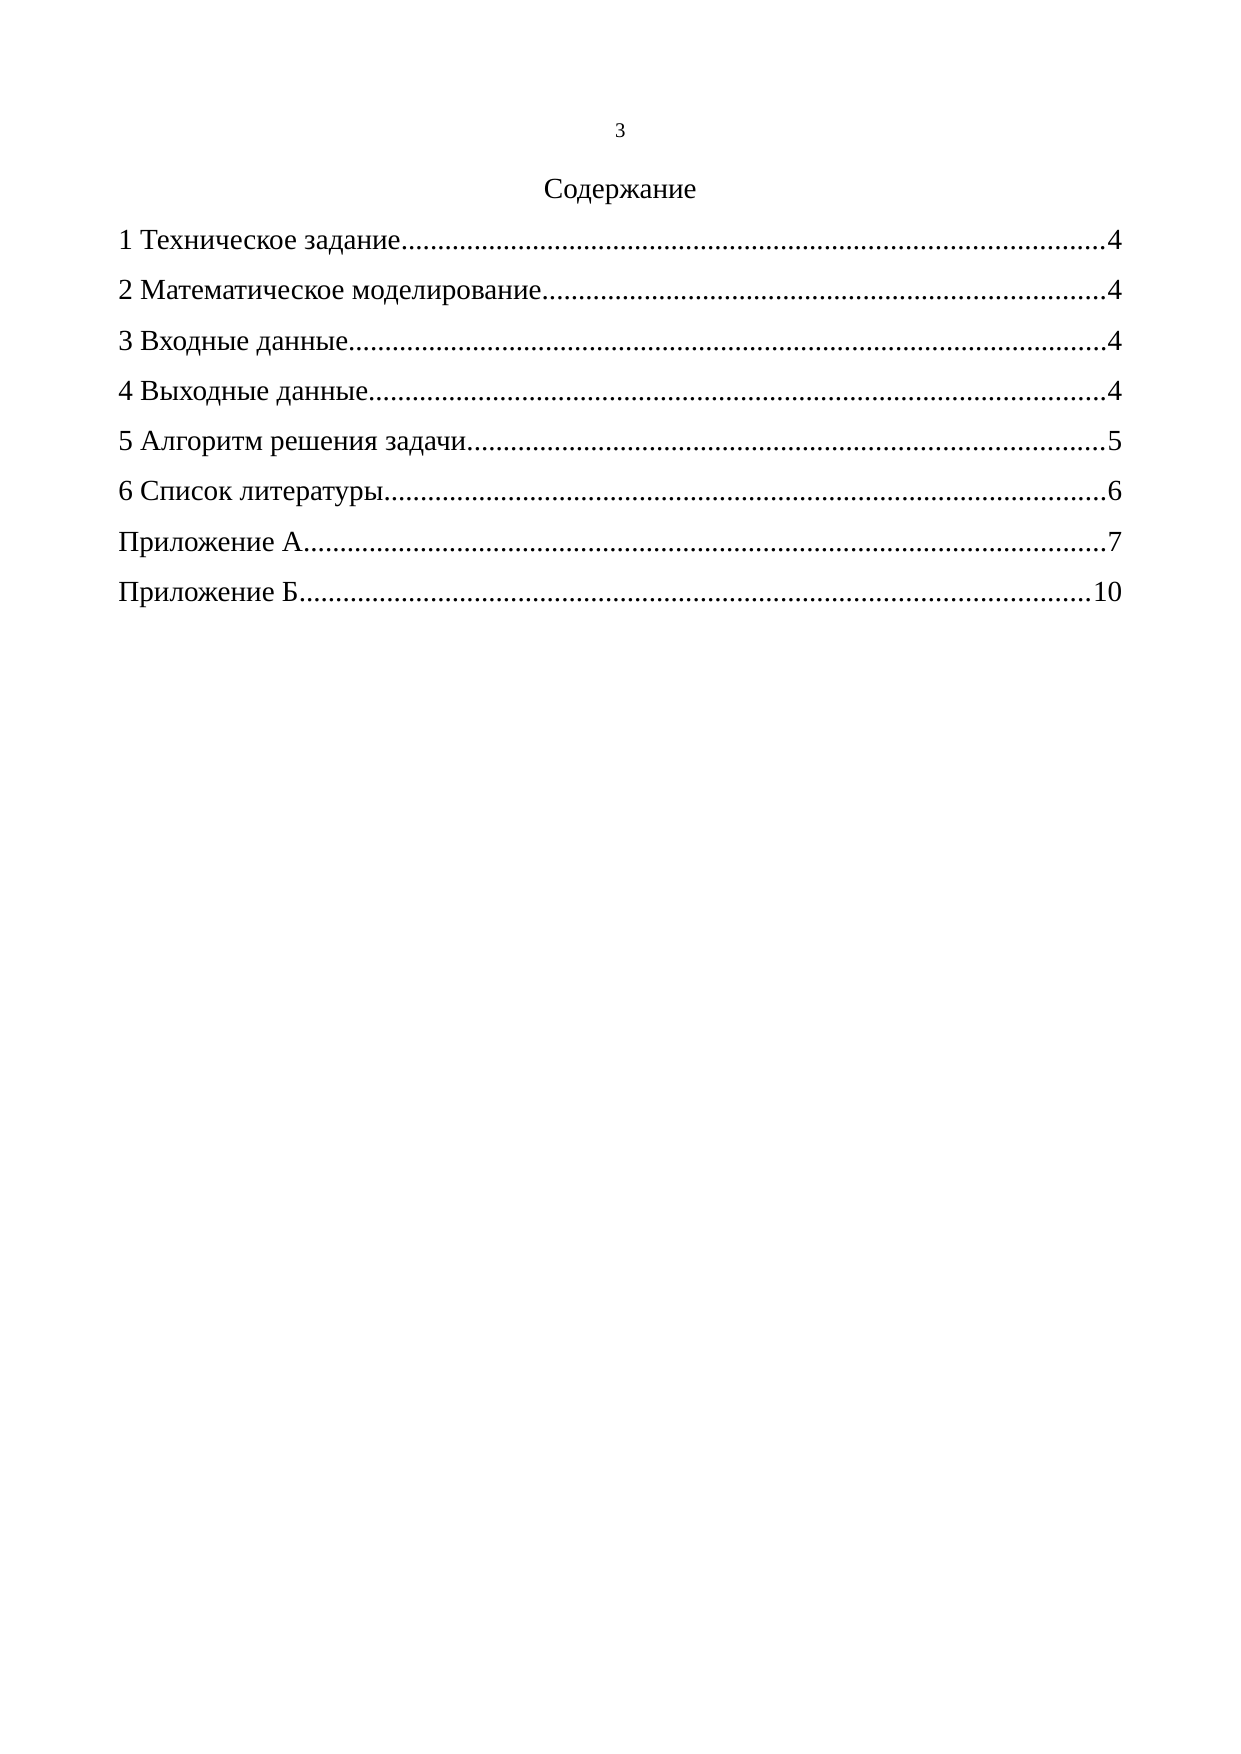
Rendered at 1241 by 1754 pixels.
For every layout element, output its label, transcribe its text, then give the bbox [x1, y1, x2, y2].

text Приложение А 7 [118, 524, 1122, 557]
text Приложение Б 10 [118, 574, 1122, 608]
text 6 Список литературы 6 [118, 473, 1122, 507]
text 4 Выходные данные 4 [118, 373, 1122, 406]
text 1 Техническое задание 4 [118, 222, 1122, 256]
text 2 Математическое моделирование 4 [118, 272, 1122, 306]
text 3 Входные данные 4 [118, 323, 1122, 356]
text Содержание [118, 172, 1122, 205]
text 5 Алгоритм решения задачи 5 [118, 423, 1122, 457]
